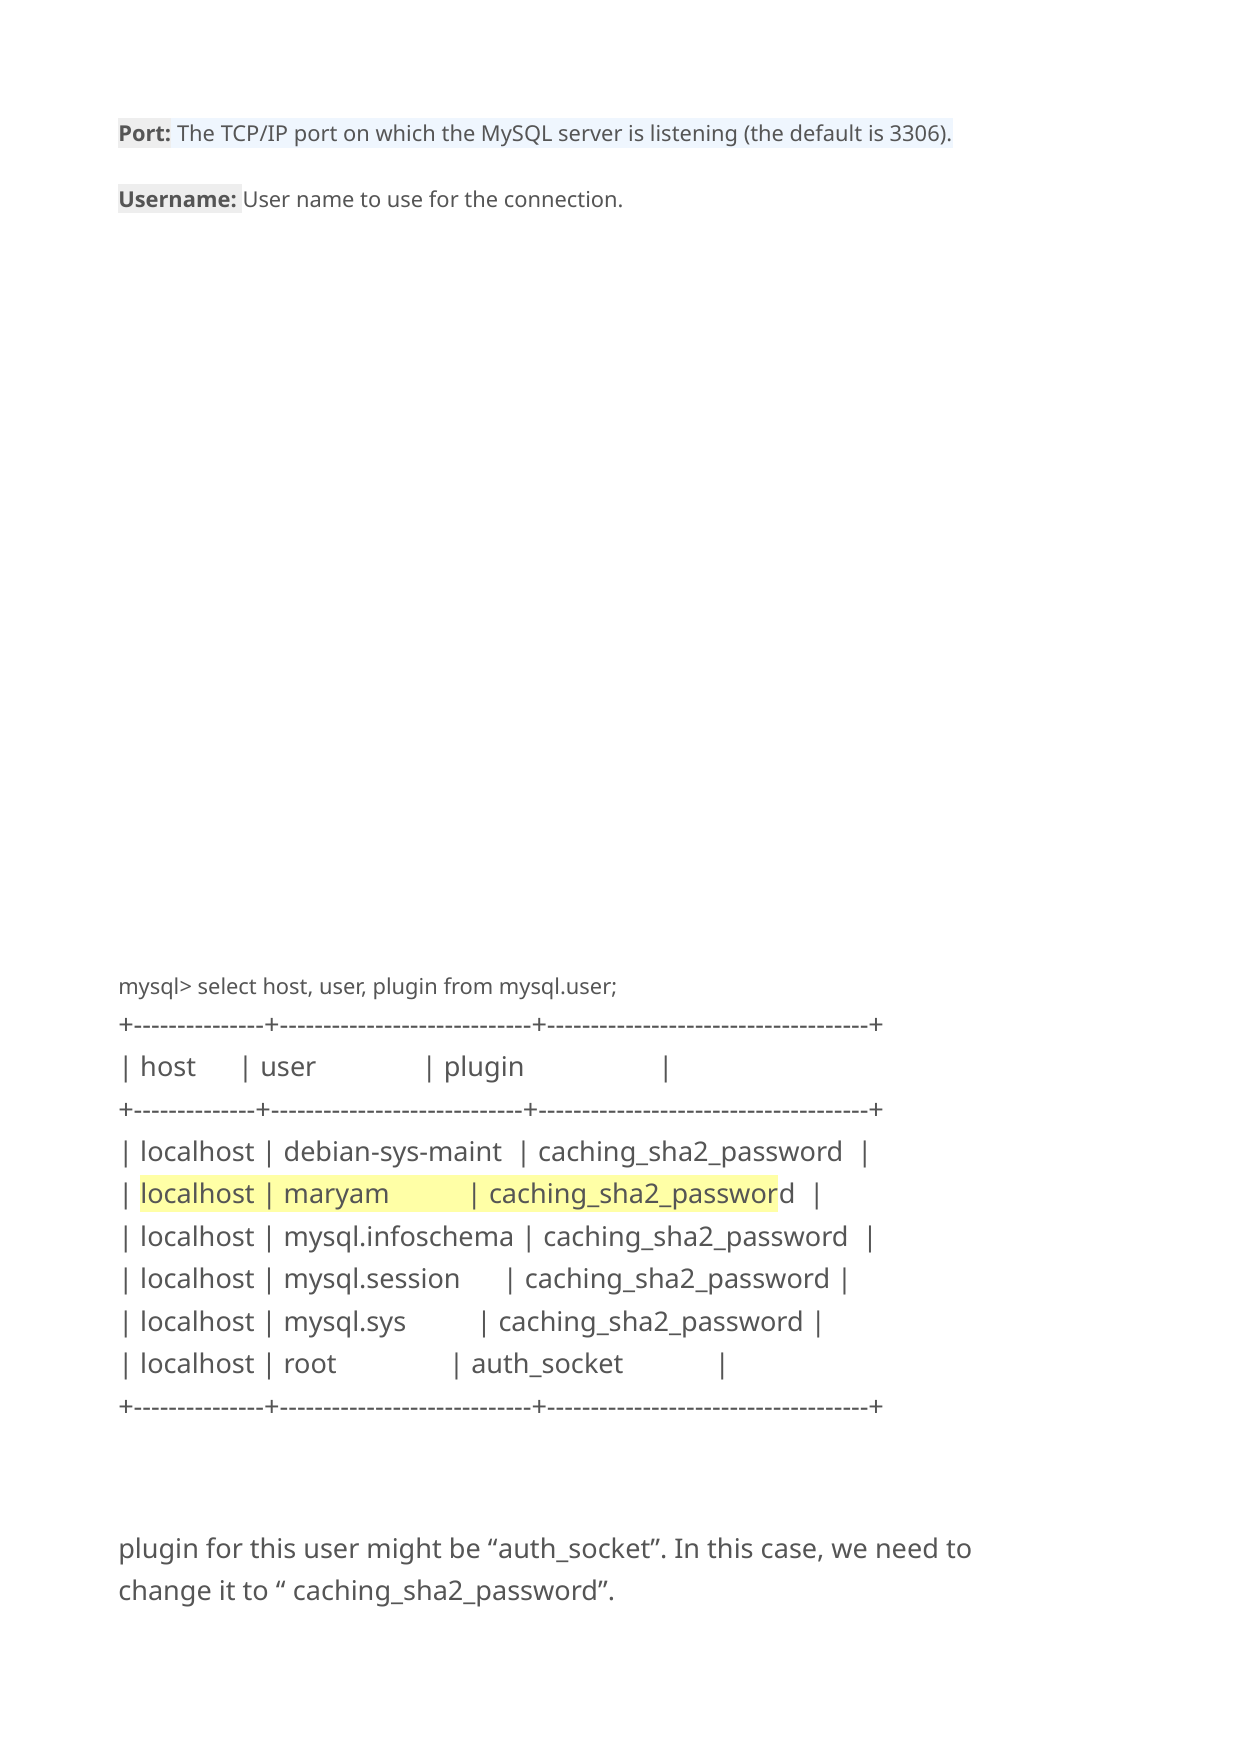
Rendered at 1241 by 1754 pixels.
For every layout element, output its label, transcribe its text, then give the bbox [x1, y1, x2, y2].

text | host | user | plugin | [118, 1048, 1047, 1085]
text | localhost | maryam | caching_sha2_password | [118, 1175, 1047, 1212]
text | localhost | mysql.infoschema | caching_sha2_password | [118, 1217, 1047, 1254]
text +--------------+-----------------------------+--------------------------------------+ [118, 1090, 1047, 1127]
text +---------------+-----------------------------+-------------------------------------+ [118, 1387, 1047, 1424]
text | localhost | debian-sys-maint | caching_sha2_password | [118, 1133, 1047, 1169]
text mysql> select host, user, plugin from mysql.user; [118, 971, 1047, 1001]
text Port: The TCP/IP port on which the MySQL server is listening (the default is 3306). [118, 118, 1047, 148]
text | localhost | root | auth_socket | [118, 1344, 1047, 1381]
text | localhost | mysql.sys | caching_sha2_password | [118, 1302, 1047, 1339]
text plugin for this user might be “auth_socket”. In this case, we need to change it to “ caching_sha2_password”. [118, 1529, 1047, 1608]
text +---------------+-----------------------------+-------------------------------------+ [118, 1005, 1047, 1042]
text Username: User name to use for the connection. [118, 184, 1047, 213]
text | localhost | mysql.session | caching_sha2_password | [118, 1260, 1047, 1297]
